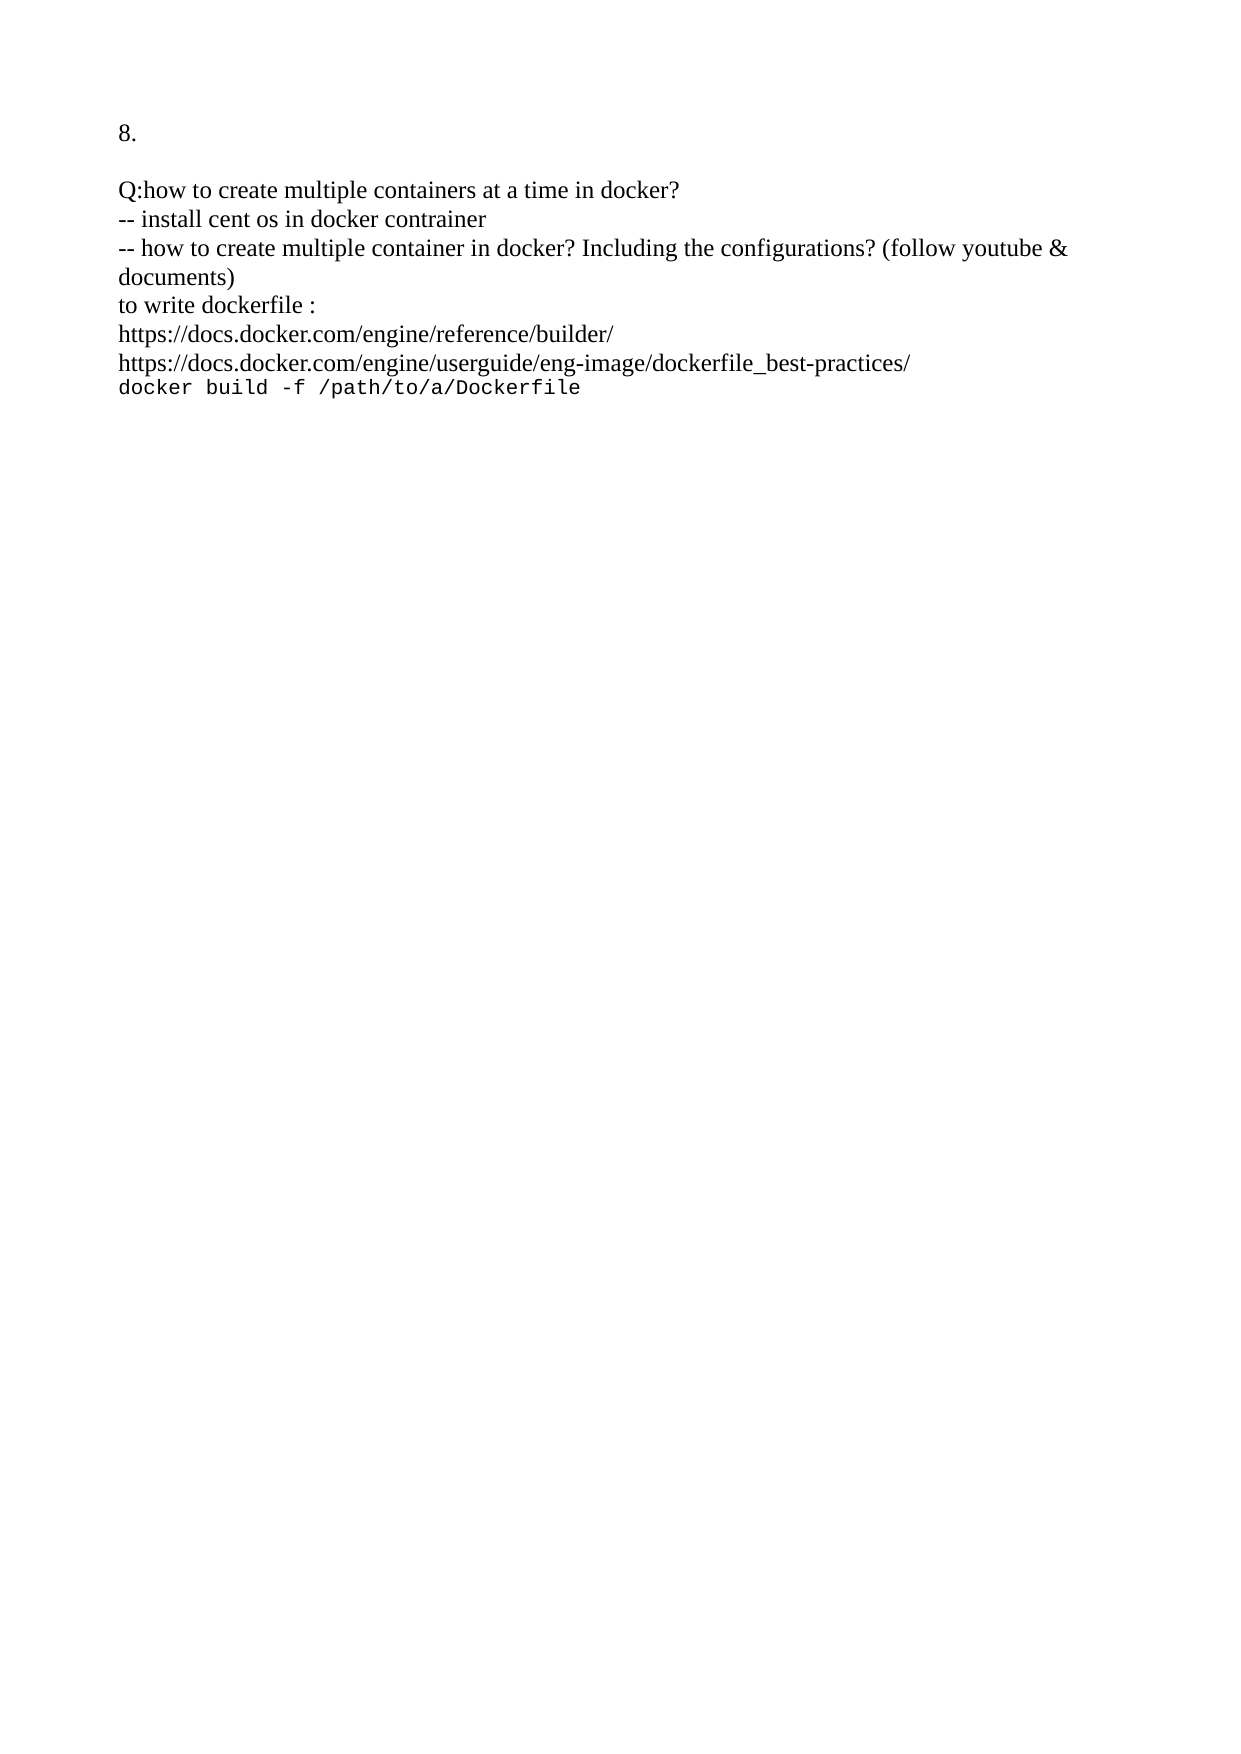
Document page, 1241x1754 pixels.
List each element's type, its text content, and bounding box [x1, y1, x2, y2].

text -- install cent os in docker contrainer [118, 204, 1122, 233]
text docker build -f /path/to/a/Dockerfile [118, 377, 1122, 401]
text https://docs.docker.com/engine/reference/builder/ [118, 319, 1122, 348]
text Q:how to create multiple containers at a time in docker? [118, 176, 1122, 204]
text -- how to create multiple container in docker? Including the configurations? (follow youtube & documents) [118, 233, 1122, 291]
text 8. [118, 118, 1122, 147]
text to write dockerfile : [118, 291, 1122, 319]
text https://docs.docker.com/engine/userguide/eng-image/dockerfile_best-practices/ [118, 348, 1122, 377]
